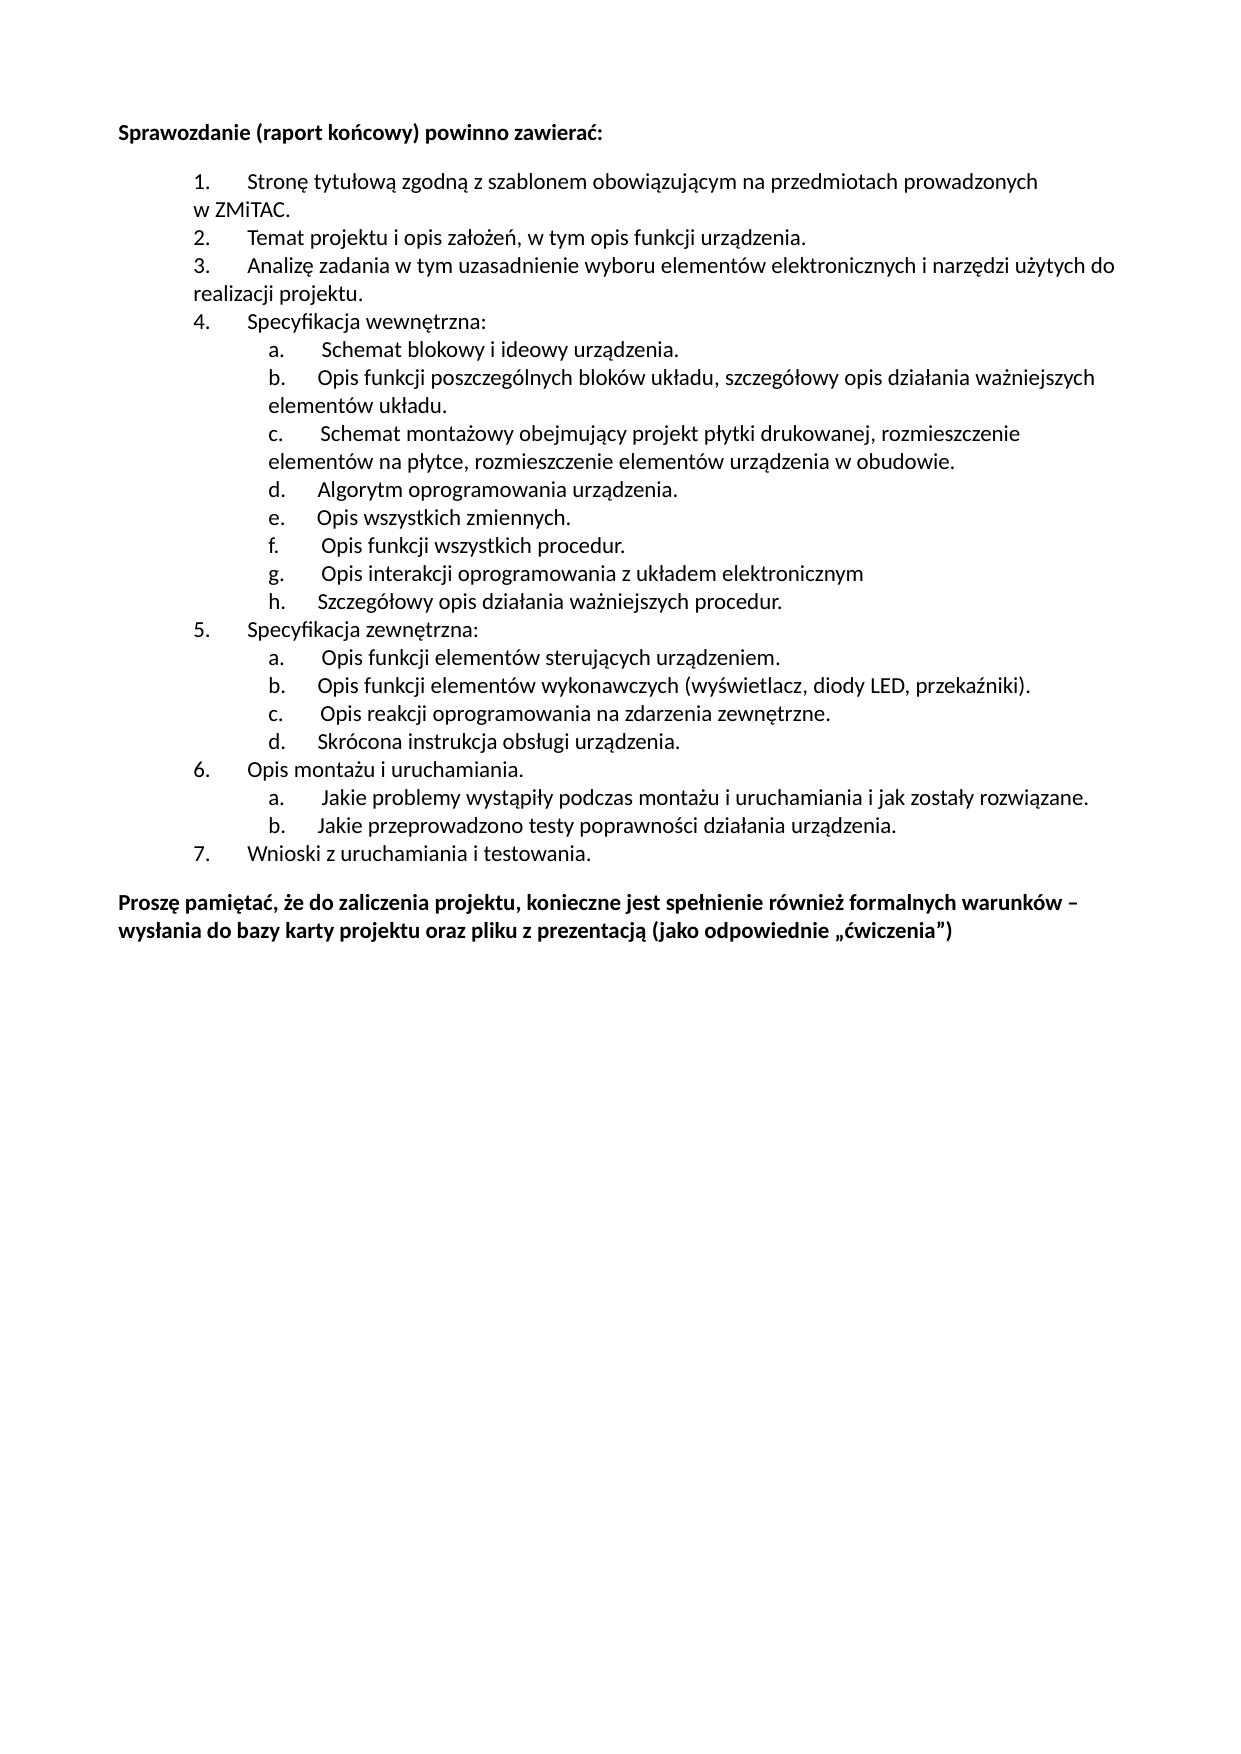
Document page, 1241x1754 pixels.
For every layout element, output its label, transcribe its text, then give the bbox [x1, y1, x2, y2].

text 2. Temat projektu i opis założeń, w tym opis funkcji urządzenia. [193, 223, 1122, 251]
text 5. Specyfikacja zewnętrzna: [193, 615, 1122, 643]
text e. Opis wszystkich zmiennych. [268, 503, 1122, 531]
text c. Opis reakcji oprogramowania na zdarzenia zewnętrzne. [268, 699, 1122, 727]
text Sprawozdanie (raport końcowy) powinno zawierać: [118, 118, 1122, 146]
text a. Opis funkcji elementów sterujących urządzeniem. [268, 643, 1122, 671]
text c. Schemat montażowy obejmujący projekt płytki drukowanej, rozmieszczenie elementów na płytce, rozmieszczenie elementów urządzenia w obudowie. [268, 419, 1122, 475]
text a. Schemat blokowy i ideowy urządzenia. [268, 335, 1122, 363]
text Proszę pamiętać, że do zaliczenia projektu, konieczne jest spełnienie również formalnych warunków – wysłania do bazy karty projektu oraz pliku z prezentacją (jako odpowiednie „ćwiczenia”) [118, 888, 1122, 944]
text 6. Opis montażu i uruchamiania. [193, 755, 1122, 783]
text b. Opis funkcji elementów wykonawczych (wyświetlacz, diody LED, przekaźniki). [268, 671, 1122, 699]
text g. Opis interakcji oprogramowania z układem elektronicznym [268, 559, 1122, 587]
text h. Szczegółowy opis działania ważniejszych procedur. [268, 587, 1122, 615]
text 4. Specyfikacja wewnętrzna: [193, 307, 1122, 335]
text b. Jakie przeprowadzono testy poprawności działania urządzenia. [268, 811, 1122, 839]
text d. Algorytm oprogramowania urządzenia. [268, 475, 1122, 503]
text b. Opis funkcji poszczególnych bloków układu, szczegółowy opis działania ważniejszych elementów układu. [268, 363, 1122, 419]
text d. Skrócona instrukcja obsługi urządzenia. [268, 727, 1122, 755]
text f. Opis funkcji wszystkich procedur. [268, 531, 1122, 559]
text a. Jakie problemy wystąpiły podczas montażu i uruchamiania i jak zostały rozwiązane. [268, 783, 1122, 811]
text 3. Analizę zadania w tym uzasadnienie wyboru elementów elektronicznych i narzędzi użytych do realizacji projektu. [193, 251, 1122, 307]
text 1. Stronę tytułową zgodną z szablonem obowiązującym na przedmiotach prowadzonych w ZMiTAC. [193, 167, 1122, 223]
text 7. Wnioski z uruchamiania i testowania. [193, 839, 1122, 867]
